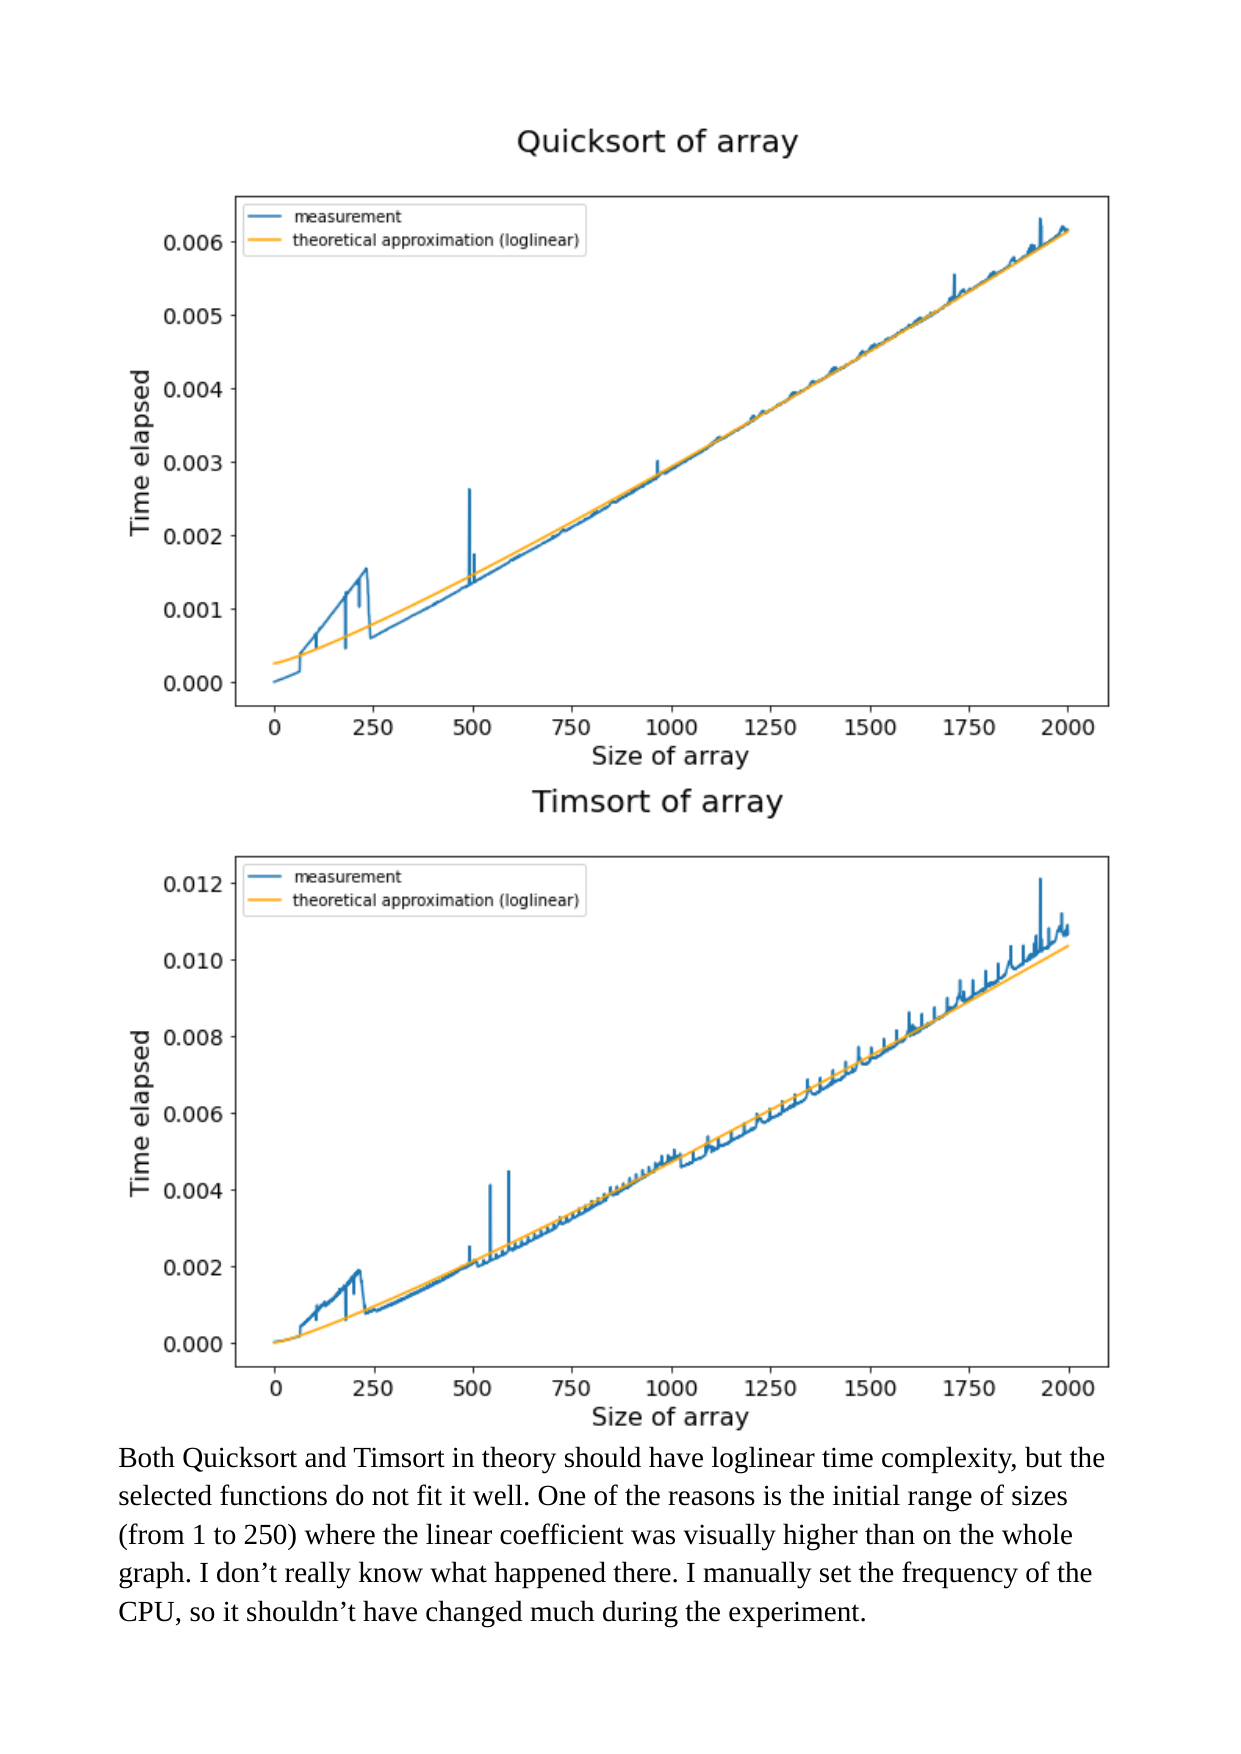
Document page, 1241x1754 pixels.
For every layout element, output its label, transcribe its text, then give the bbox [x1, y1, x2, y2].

picture [121, 118, 1119, 1440]
text Both Quicksort and Timsort in theory should have loglinear time complexity, but the selected functions do not fit it well. One of the reasons is the initial range of sizes (from 1 to 250) where the linear coefficient was visually higher than on the whole graph. I don’t really know what happened there. I manually set the frequency of the CPU, so it shouldn’t have changed much during the experiment. [118, 118, 1122, 1628]
